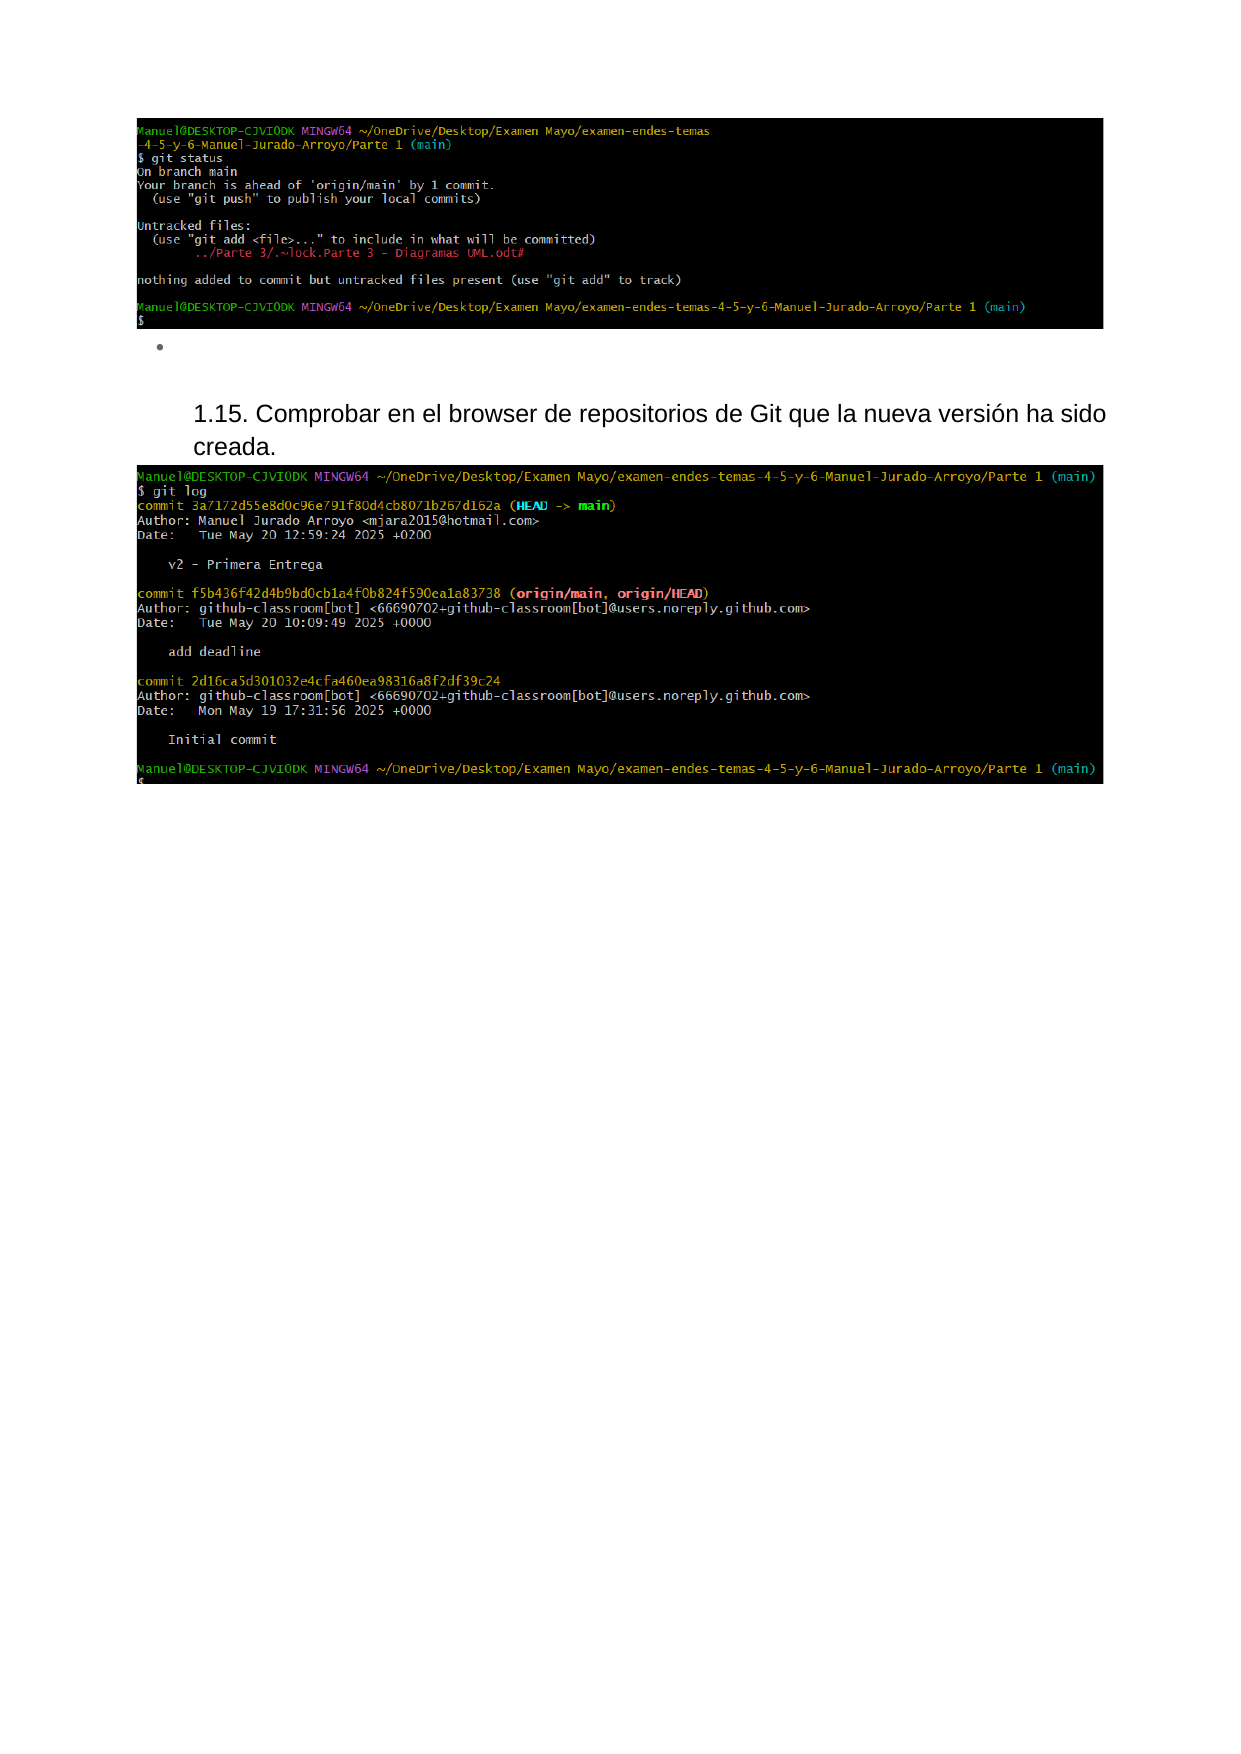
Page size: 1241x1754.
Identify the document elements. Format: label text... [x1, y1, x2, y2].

picture [136, 465, 1104, 784]
list 1.15. Comprobar en el browser de repositorios de Git que la nueva versión ha sido creada. [156, 399, 1122, 461]
picture [136, 118, 1104, 329]
